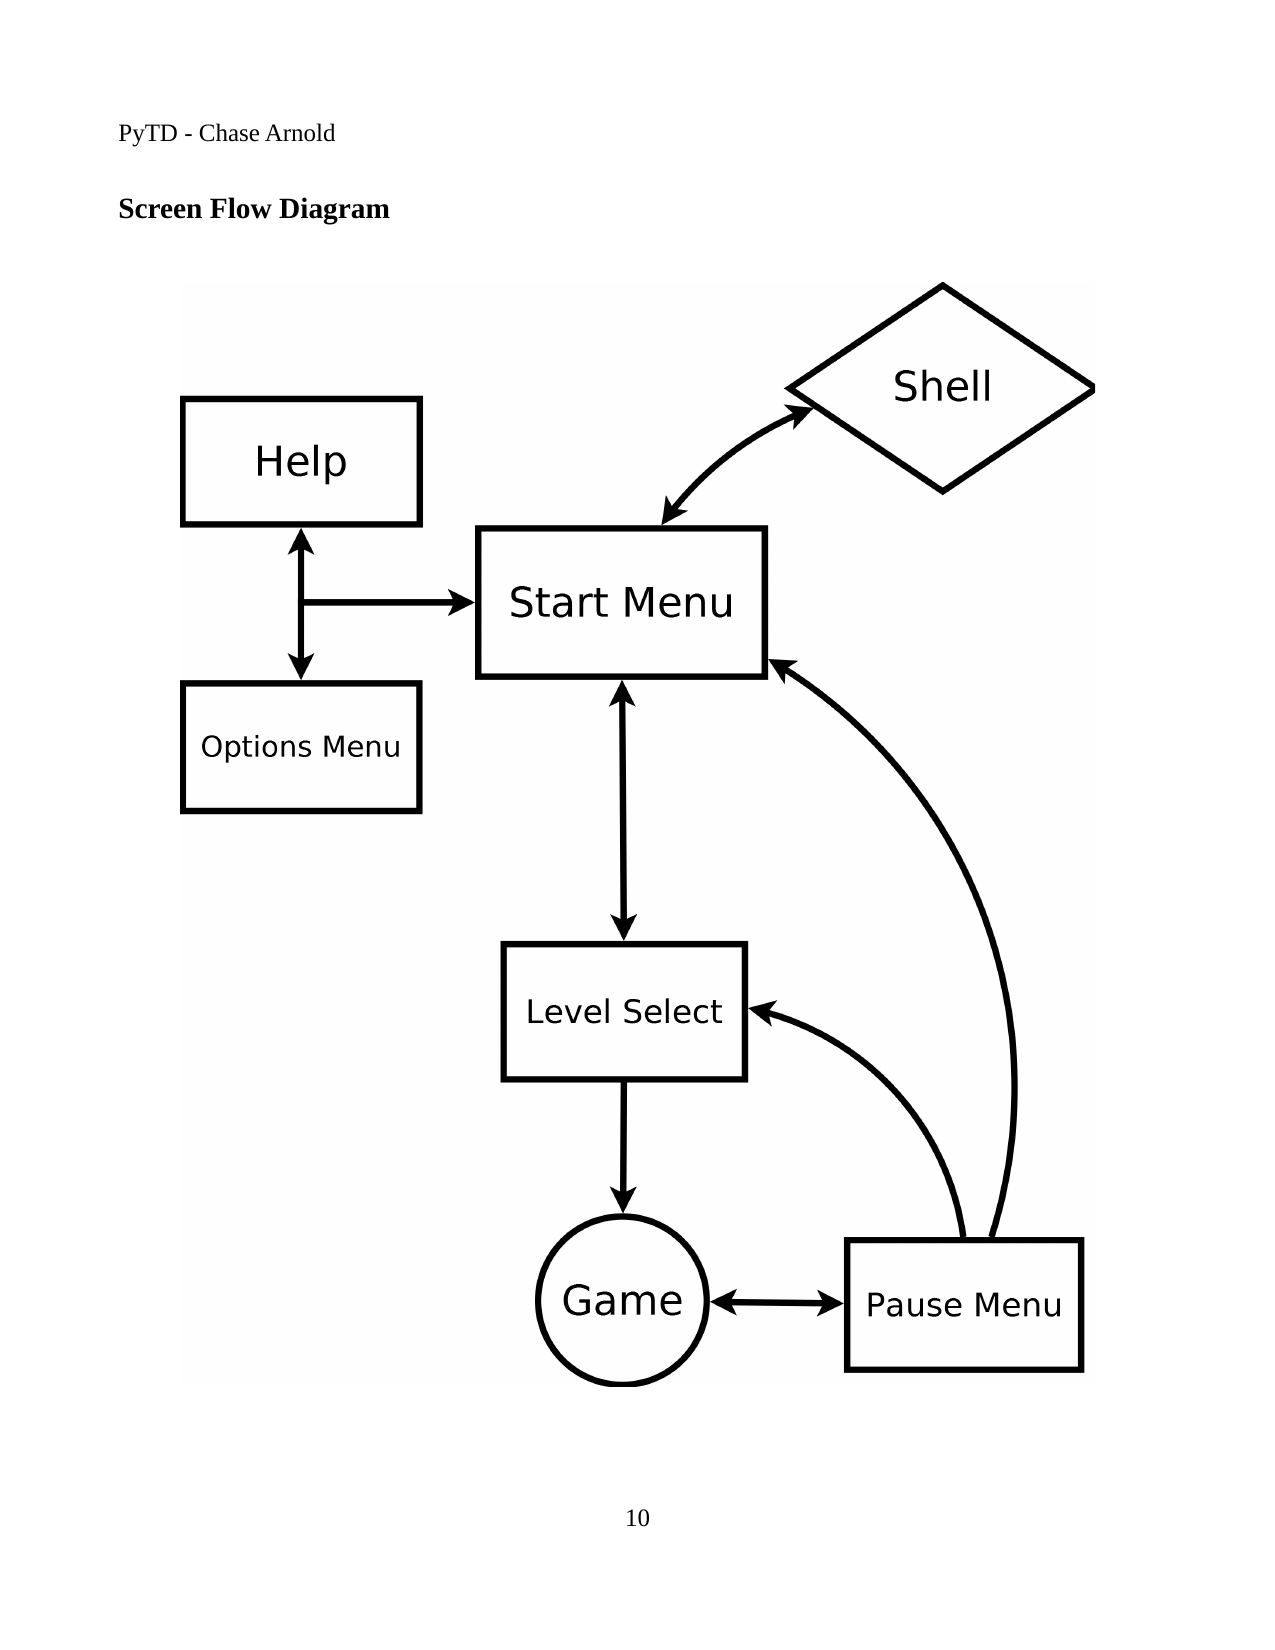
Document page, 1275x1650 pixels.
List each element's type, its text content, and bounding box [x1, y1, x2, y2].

picture [180, 282, 1096, 1387]
subtitle Screen Flow Diagram [118, 191, 1157, 225]
